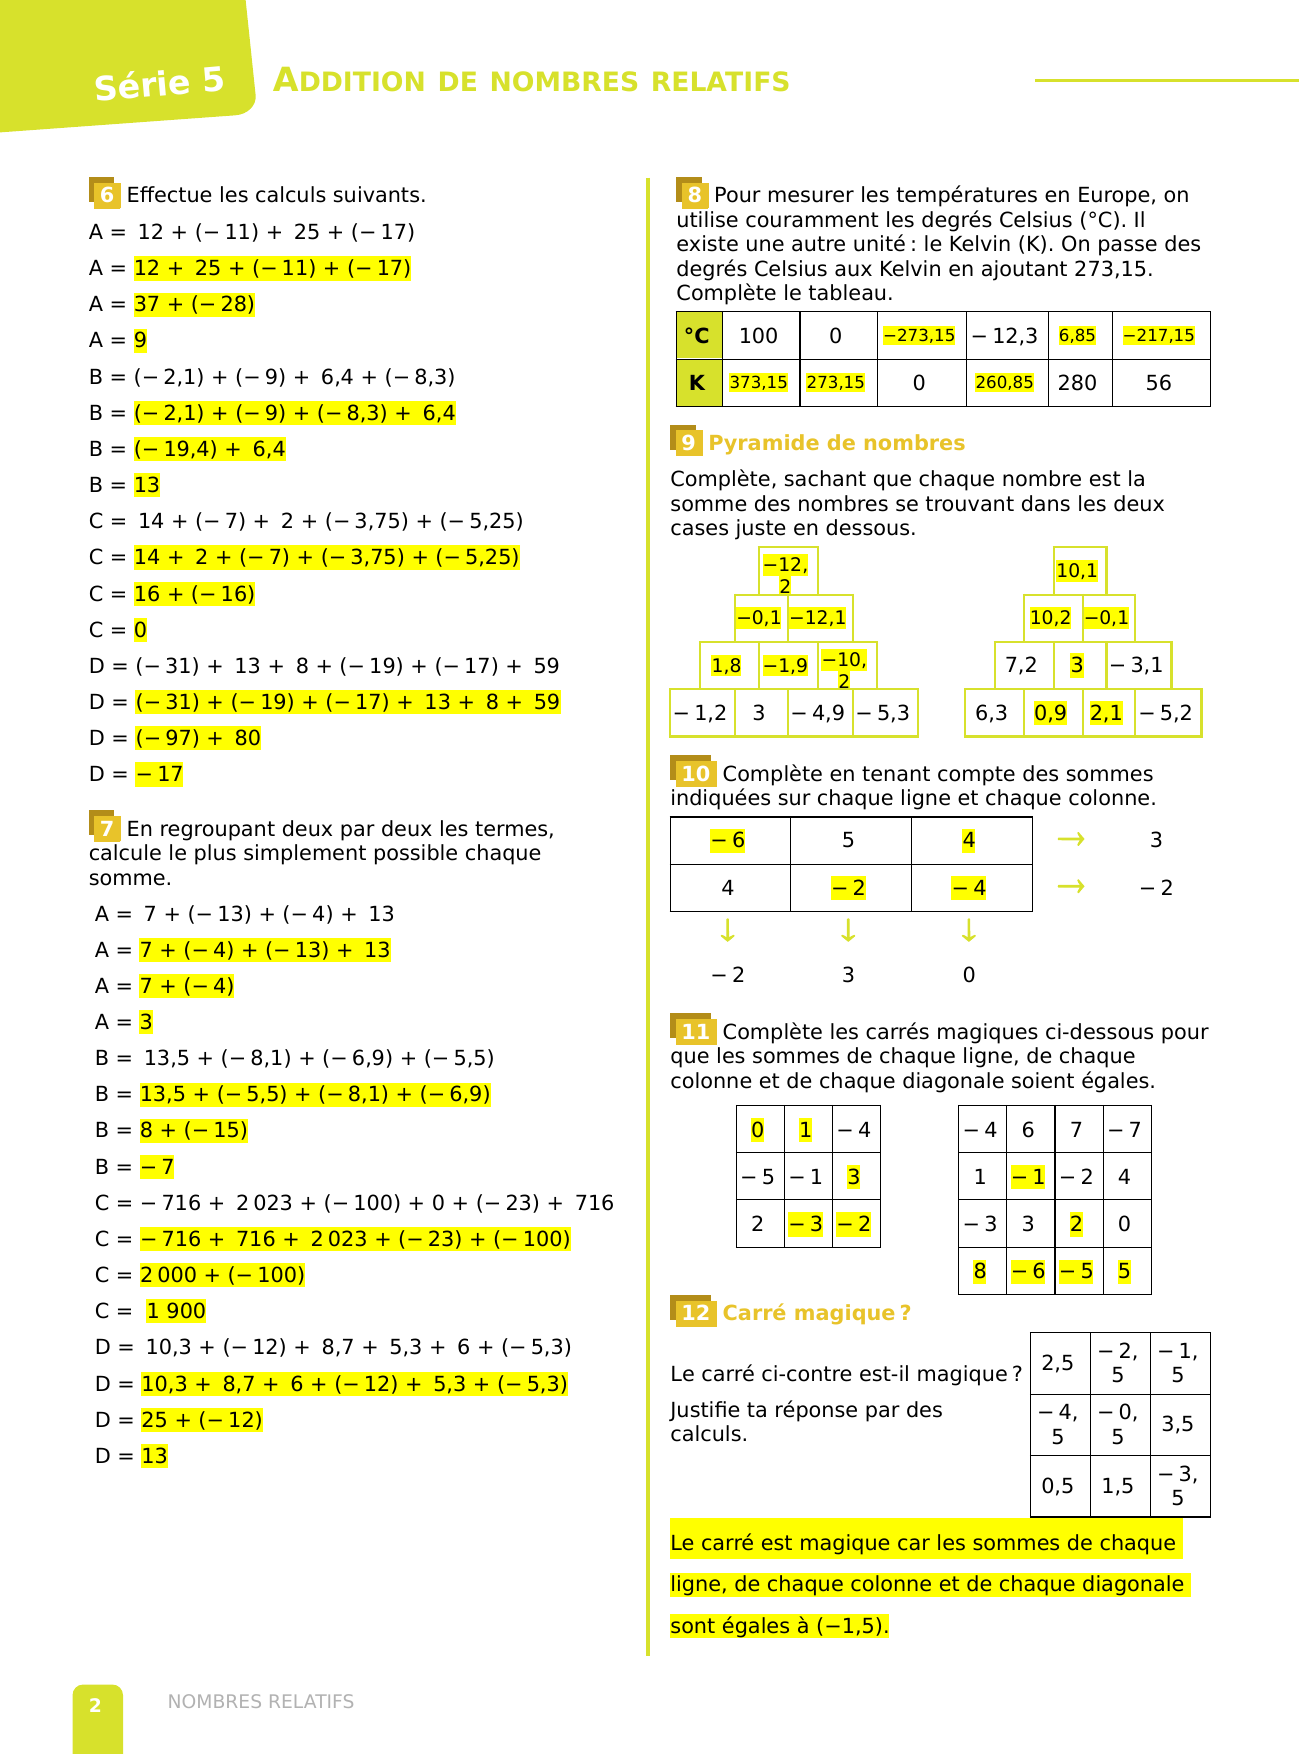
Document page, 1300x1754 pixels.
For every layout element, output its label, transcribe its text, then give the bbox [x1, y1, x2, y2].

table_header [853, 546, 877, 593]
table_cell [938, 688, 964, 735]
table_cell 3 [736, 690, 787, 735]
table_header 6 [1007, 1106, 1054, 1152]
table_header − 2,5 [1091, 1333, 1150, 1393]
table_cell 373,15 [723, 360, 799, 406]
table_cell 2 [737, 1200, 784, 1247]
table_header 2,5 [1031, 1333, 1090, 1393]
subtitle B = (− 2,1) + (− 9) + (− 8,3) + 6,4 [88, 401, 623, 425]
table_cell − 5,2 [1136, 690, 1200, 735]
subtitle B = − 7 [94, 1155, 623, 1179]
table_cell K [677, 360, 722, 406]
subtitle C = 2 000 + (− 100) [94, 1263, 623, 1287]
table_cell − 6 [1007, 1248, 1054, 1294]
table_header − 12,3 [967, 312, 1048, 358]
table_cell [1173, 641, 1201, 688]
subtitle B = (− 19,4) + 6,4 [88, 437, 623, 461]
table_header [1108, 546, 1135, 593]
table_cell [1152, 1152, 1211, 1199]
table_cell 6,3 [966, 690, 1023, 735]
subtitle C = 1 900 [94, 1299, 623, 1323]
table_cell [1152, 1199, 1211, 1247]
table_header 10,1 [1055, 548, 1105, 593]
subtitle D = (− 97) + 80 [88, 726, 623, 750]
table_cell [1136, 594, 1171, 641]
table_cell 273,15 [801, 360, 877, 406]
subtitle B = 13 [88, 473, 623, 497]
table_header [670, 546, 700, 593]
table_cell 3,5 [1151, 1395, 1210, 1455]
table_header  [1033, 816, 1117, 864]
table_cell 0 [911, 954, 1032, 996]
table_cell 2 [1056, 1200, 1103, 1247]
table_cell [881, 1152, 958, 1199]
table_header −217,15 [1113, 312, 1210, 358]
table_cell − 2 [833, 1200, 880, 1247]
table_cell [878, 641, 918, 688]
table_header 7 [1056, 1106, 1103, 1152]
table_header [735, 546, 758, 593]
table_cell 4 [1104, 1153, 1151, 1199]
table_cell [877, 594, 918, 641]
subtitle B = (− 2,1) + (− 9) + 6,4 + (− 8,3) [88, 365, 623, 389]
table_cell −0,1 [736, 596, 787, 641]
table_cell 1,8 [701, 643, 758, 688]
table_header − 4 [833, 1106, 880, 1152]
table_cell 0,9 [1025, 690, 1082, 735]
table_header 1 [785, 1106, 832, 1152]
table_header − 1,5 [1151, 1333, 1210, 1393]
table_cell [965, 594, 994, 641]
table_cell − 2 [791, 865, 911, 911]
table_cell [1117, 911, 1201, 954]
table_cell [938, 641, 965, 688]
subtitle A = 3 [94, 1010, 623, 1034]
subtitle A = 12 + (− 11) + 25 + (− 17) [88, 220, 623, 244]
table_cell  [911, 912, 1032, 954]
table_cell [918, 594, 938, 641]
table_header [670, 1105, 736, 1152]
table_cell [938, 594, 965, 641]
subtitle C = 0 [88, 618, 623, 642]
table_cell −0,1 [1084, 596, 1134, 641]
table_cell − 3,1 [1108, 643, 1170, 688]
table_cell [1032, 911, 1117, 954]
table_header [700, 546, 735, 593]
text Le carré est magique car les sommes de chaque ligne, de chaque colonne et de chaque diagonale sont égales à (−1,5). [670, 1518, 1211, 1641]
table_cell − 5,3 [854, 690, 917, 735]
table_header 4 [912, 818, 1032, 864]
table_cell 5 [1104, 1248, 1151, 1294]
table_header [877, 546, 938, 593]
subtitle D = (− 31) + (− 19) + (− 17) + 13 + 8 + 59 [88, 690, 623, 714]
table_cell  [670, 912, 791, 954]
subtitle Effectue les calculs suivants. [114, 177, 629, 208]
table_cell [670, 594, 700, 641]
table_cell 4 [671, 865, 790, 911]
subtitle En regroupant deux par deux les termes, calcule le plus simplement possible chaque somme. [88, 810, 629, 890]
table_cell − 2 [1056, 1153, 1103, 1199]
table_header −12,2 [760, 548, 817, 593]
subtitle Complète les carrés magiques ci-dessous pour que les sommes de chaque ligne, de chaque colonne et de chaque diagonale soient égales. [670, 1013, 1211, 1093]
subtitle C = − 716 + 2 023 + (− 100) + 0 + (− 23) + 716 [94, 1191, 623, 1215]
table_cell 3 [833, 1153, 880, 1199]
table_cell − 4,9 [789, 690, 852, 735]
subtitle Pour mesurer les températures en Europe, on utilise couramment les degrés Celsius (°C). Il existe une autre unité : le Kelvin (K). On passe des degrés Celsius aux Kelvin en ajoutant 273,15. Complète le tableau. [676, 177, 1211, 305]
table_cell [700, 594, 734, 641]
subtitle Carré magique ? [711, 1295, 1211, 1326]
table_cell 2,1 [1084, 690, 1134, 735]
table_cell [1171, 594, 1201, 641]
table_header °C [677, 312, 722, 358]
table_cell [736, 1248, 784, 1294]
table_cell − 0,5 [1091, 1395, 1150, 1455]
table_cell [881, 1247, 958, 1294]
table_cell [919, 688, 938, 735]
table_cell [670, 1152, 736, 1199]
table_cell −12,1 [789, 596, 852, 641]
table_cell [670, 641, 699, 688]
table_header [938, 546, 994, 593]
table_header [1171, 546, 1201, 593]
subtitle A = 12 + 25 + (− 11) + (− 17) [88, 256, 623, 281]
table_header [995, 546, 1024, 593]
table_header −273,15 [878, 312, 966, 358]
table_header 3 [1117, 816, 1201, 864]
table_header [819, 546, 853, 593]
table_cell 56 [1113, 360, 1210, 406]
subtitle D = 25 + (− 12) [94, 1408, 623, 1432]
subtitle B = 8 + (− 15) [94, 1118, 623, 1143]
table_cell [1032, 954, 1117, 996]
subtitle C = − 716 + 716 + 2 023 + (− 23) + (− 100) [94, 1227, 623, 1251]
subtitle Pyramide de nombres [670, 424, 1211, 456]
table_cell 8 [959, 1248, 1006, 1294]
table_header [1024, 546, 1053, 593]
table_cell [833, 1248, 881, 1294]
table_header 5 [791, 818, 911, 864]
table_cell 7,2 [996, 643, 1053, 688]
subtitle C = 14 + (− 7) + 2 + (− 3,75) + (− 5,25) [88, 509, 623, 533]
table_cell 10,2 [1025, 596, 1082, 641]
table_cell 3 [791, 954, 911, 996]
subtitle A = 37 + (− 28) [88, 292, 623, 317]
subtitle A = 9 [88, 328, 623, 353]
table_cell −1,9 [760, 643, 817, 688]
table_header [881, 1105, 958, 1152]
table_cell  [791, 912, 911, 954]
table_cell − 3,5 [1151, 1456, 1210, 1516]
table_header − 7 [1104, 1106, 1151, 1152]
table_cell 280 [1049, 360, 1112, 406]
table_cell − 5 [737, 1153, 784, 1199]
table_cell 0,5 [1031, 1456, 1090, 1516]
table_cell − 3 [959, 1200, 1006, 1247]
subtitle D = 10,3 + (− 12) + 8,7 + 5,3 + 6 + (− 5,3) [94, 1335, 623, 1360]
subtitle D = 10,3 + 8,7 + 6 + (− 12) + 5,3 + (− 5,3) [94, 1372, 623, 1396]
subtitle C = 16 + (− 16) [88, 582, 623, 606]
subtitle D = 13 [94, 1444, 623, 1468]
table_cell 0 [878, 360, 966, 406]
table_cell [1117, 954, 1201, 996]
table_cell  [1033, 864, 1117, 911]
table_cell − 1,2 [671, 690, 734, 735]
subtitle D = (− 31) + 13 + 8 + (− 19) + (− 17) + 59 [88, 654, 623, 678]
table_cell 1,5 [1091, 1456, 1150, 1516]
table_cell [918, 641, 938, 688]
table_header − 4 [959, 1106, 1006, 1152]
subtitle A = 7 + (− 4) + (− 13) + 13 [94, 938, 623, 962]
table_cell 0 [1104, 1200, 1151, 1247]
subtitle B = 13,5 + (− 5,5) + (− 8,1) + (− 6,9) [94, 1082, 623, 1107]
table_cell [965, 641, 994, 688]
table_cell 3 [1055, 643, 1105, 688]
table_cell [1152, 1247, 1211, 1294]
table_header 0 [801, 312, 877, 358]
subtitle D = − 17 [88, 762, 623, 787]
table_cell − 2 [670, 954, 791, 996]
table_header Le carré ci-contre est-il magique ? Justifie ta réponse par des calculs. [670, 1332, 1030, 1516]
table_cell −10,2 [819, 643, 876, 688]
table_header [1135, 546, 1171, 593]
table_header 100 [723, 312, 799, 358]
table_cell − 2 [1117, 864, 1201, 911]
table_header 0 [737, 1106, 784, 1152]
subtitle C = 14 + 2 + (− 7) + (− 3,75) + (− 5,25) [88, 545, 623, 570]
subtitle Complète en tenant compte des sommes indiquées sur chaque ligne et chaque colonne. [670, 755, 1211, 811]
table_cell [785, 1248, 833, 1294]
subtitle A = 7 + (− 13) + (− 4) + 13 [94, 902, 623, 926]
table_header 6,85 [1049, 312, 1112, 358]
table_cell [881, 1199, 958, 1247]
table_cell 3 [1007, 1200, 1054, 1247]
table_cell 1 [959, 1153, 1006, 1199]
subtitle Complète, sachant que chaque nombre est la somme des nombres se trouvant dans les deux cases juste en dessous. [670, 467, 1205, 540]
table_cell [670, 1247, 736, 1294]
table_cell [995, 594, 1023, 641]
table_cell − 5 [1056, 1248, 1103, 1294]
subtitle B = 13,5 + (− 8,1) + (− 6,9) + (− 5,5) [94, 1046, 623, 1071]
table_cell − 3 [785, 1200, 832, 1247]
table_cell − 1 [1007, 1153, 1054, 1199]
table_header [1152, 1105, 1211, 1152]
subtitle A = 7 + (− 4) [94, 974, 623, 998]
table_cell [670, 1199, 736, 1247]
table_cell [854, 594, 877, 641]
table_cell − 4 [912, 865, 1032, 911]
table_cell 260,85 [967, 360, 1048, 406]
table_header − 6 [671, 818, 790, 864]
table_cell − 1 [785, 1153, 832, 1199]
table_cell − 4,5 [1031, 1395, 1090, 1455]
